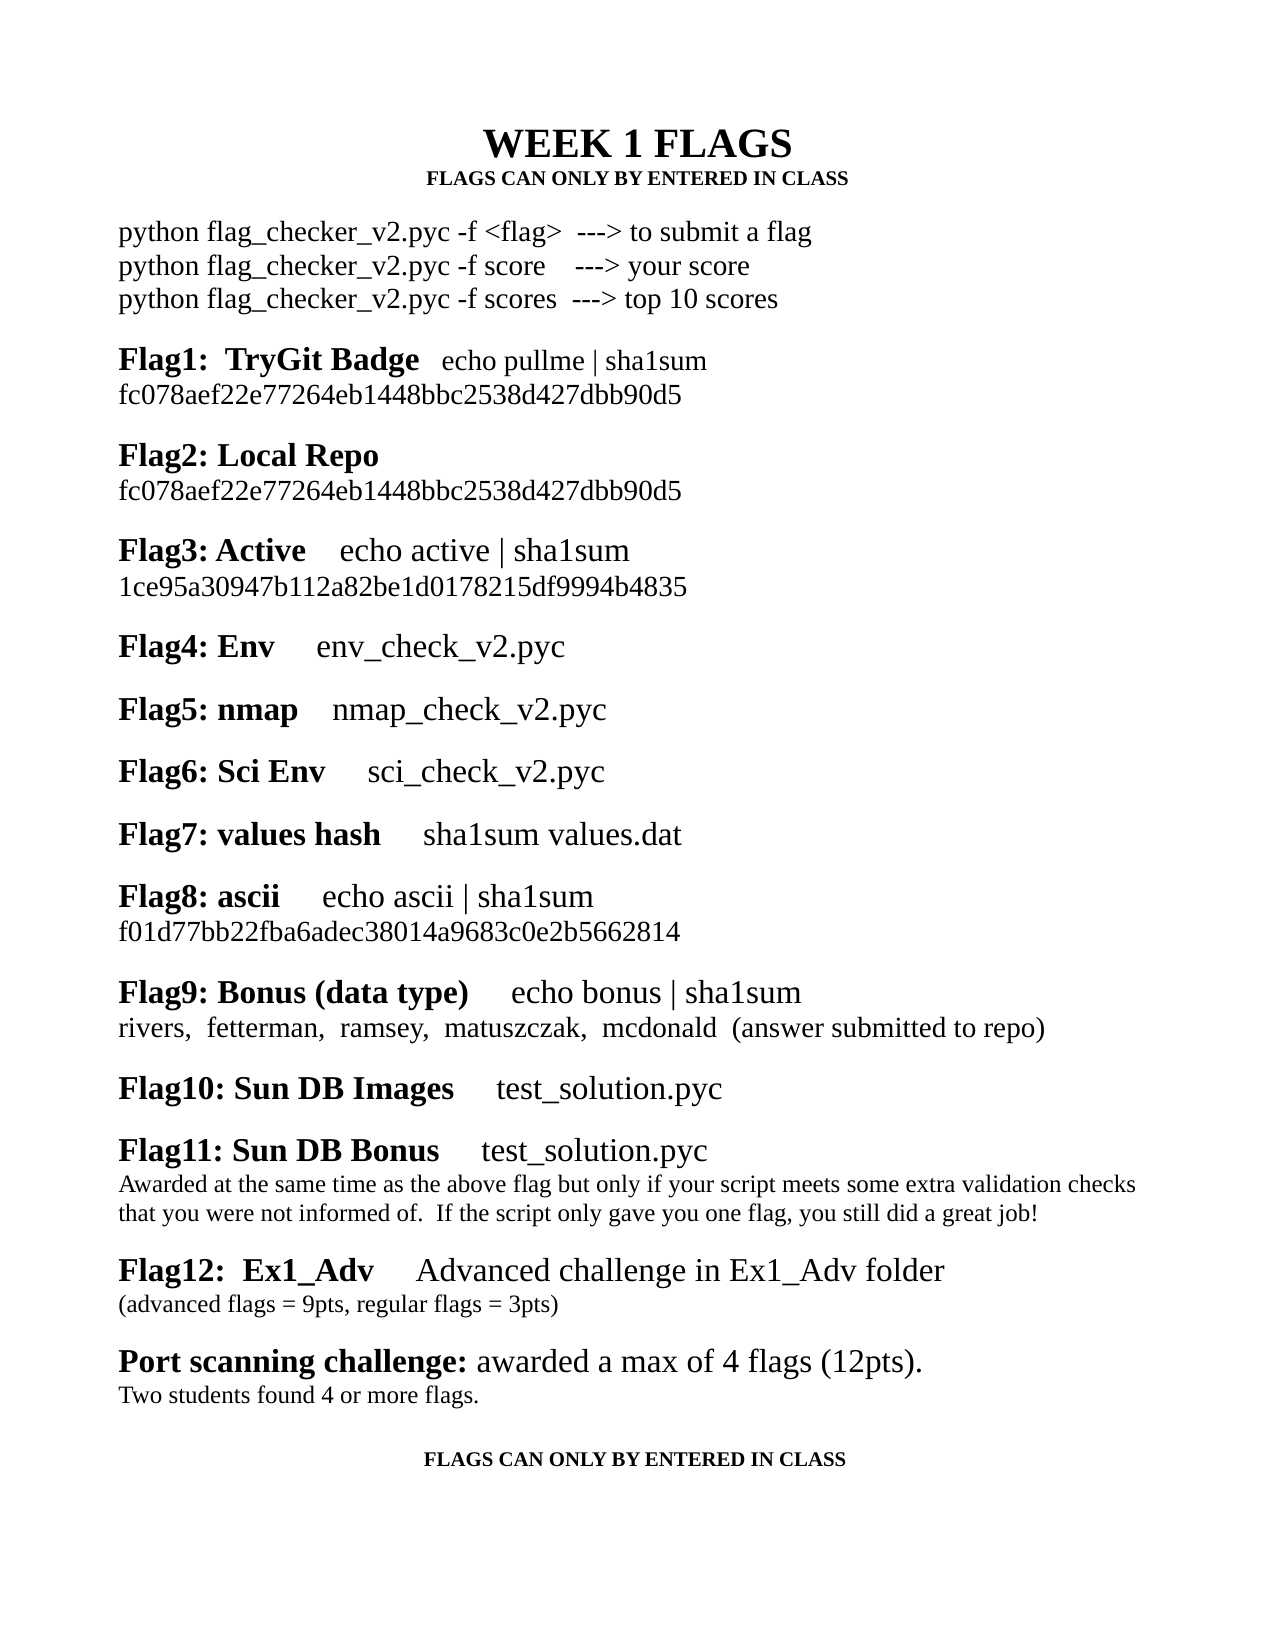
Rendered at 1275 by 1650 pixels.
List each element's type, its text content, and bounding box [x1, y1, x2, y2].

text Flag2: Local Repo [118, 435, 1157, 473]
text FLAGS CAN ONLY BY ENTERED IN CLASS [118, 166, 1157, 190]
text Flag9: Bonus (data type) echo bonus | sha1sum [118, 972, 1157, 1011]
text Flag1: TryGit Badge echo pullme | sha1sum fc078aef22e77264eb1448bbc2538d427dbb90d5 [118, 339, 1157, 411]
text Flag12: Ex1_Adv Advanced challenge in Ex1_Adv folder [118, 1250, 1157, 1289]
text (advanced flags = 9pts, regular flags = 3pts) [118, 1289, 1157, 1317]
text Awarded at the same time as the above flag but only if your script meets some extra validation checks that you were not informed of. If the script only gave you one flag, you still did a great job! [118, 1169, 1157, 1226]
text Flag10: Sun DB Images test_solution.pyc [118, 1068, 1157, 1106]
text rivers, fetterman, ramsey, matuszczak, mcdonald (answer submitted to repo) [118, 1011, 1157, 1044]
text Port scanning challenge: awarded a max of 4 flags (12pts). [118, 1342, 1157, 1380]
text Flag8: ascii echo ascii | sha1sum [118, 876, 1157, 914]
text Flag7: values hash sha1sum values.dat [118, 814, 1157, 852]
text WEEK 1 FLAGS [118, 118, 1157, 166]
text Two students found 4 or more flags. [118, 1380, 1157, 1409]
text 1ce95a30947b112a82be1d0178215df9994b4835 [118, 569, 1157, 603]
text python flag_checker_v2.pyc -f score ---> your score [118, 248, 1157, 281]
text fc078aef22e77264eb1448bbc2538d427dbb90d5 [118, 473, 1157, 507]
text Flag11: Sun DB Bonus test_solution.pyc [118, 1131, 1157, 1169]
text Flag3: Active echo active | sha1sum [118, 531, 1157, 569]
text FLAGS CAN ONLY BY ENTERED IN CLASS [118, 1447, 1157, 1471]
text Flag5: nmap nmap_check_v2.pyc [118, 689, 1157, 727]
text f01d77bb22fba6adec38014a9683c0e2b5662814 [118, 914, 1157, 948]
text python flag_checker_v2.pyc -f <flag> ---> to submit a flag [118, 214, 1157, 248]
text Flag4: Env env_check_v2.pyc [118, 627, 1157, 665]
text Flag6: Sci Env sci_check_v2.pyc [118, 751, 1157, 790]
text python flag_checker_v2.pyc -f scores ---> top 10 scores [118, 281, 1157, 315]
